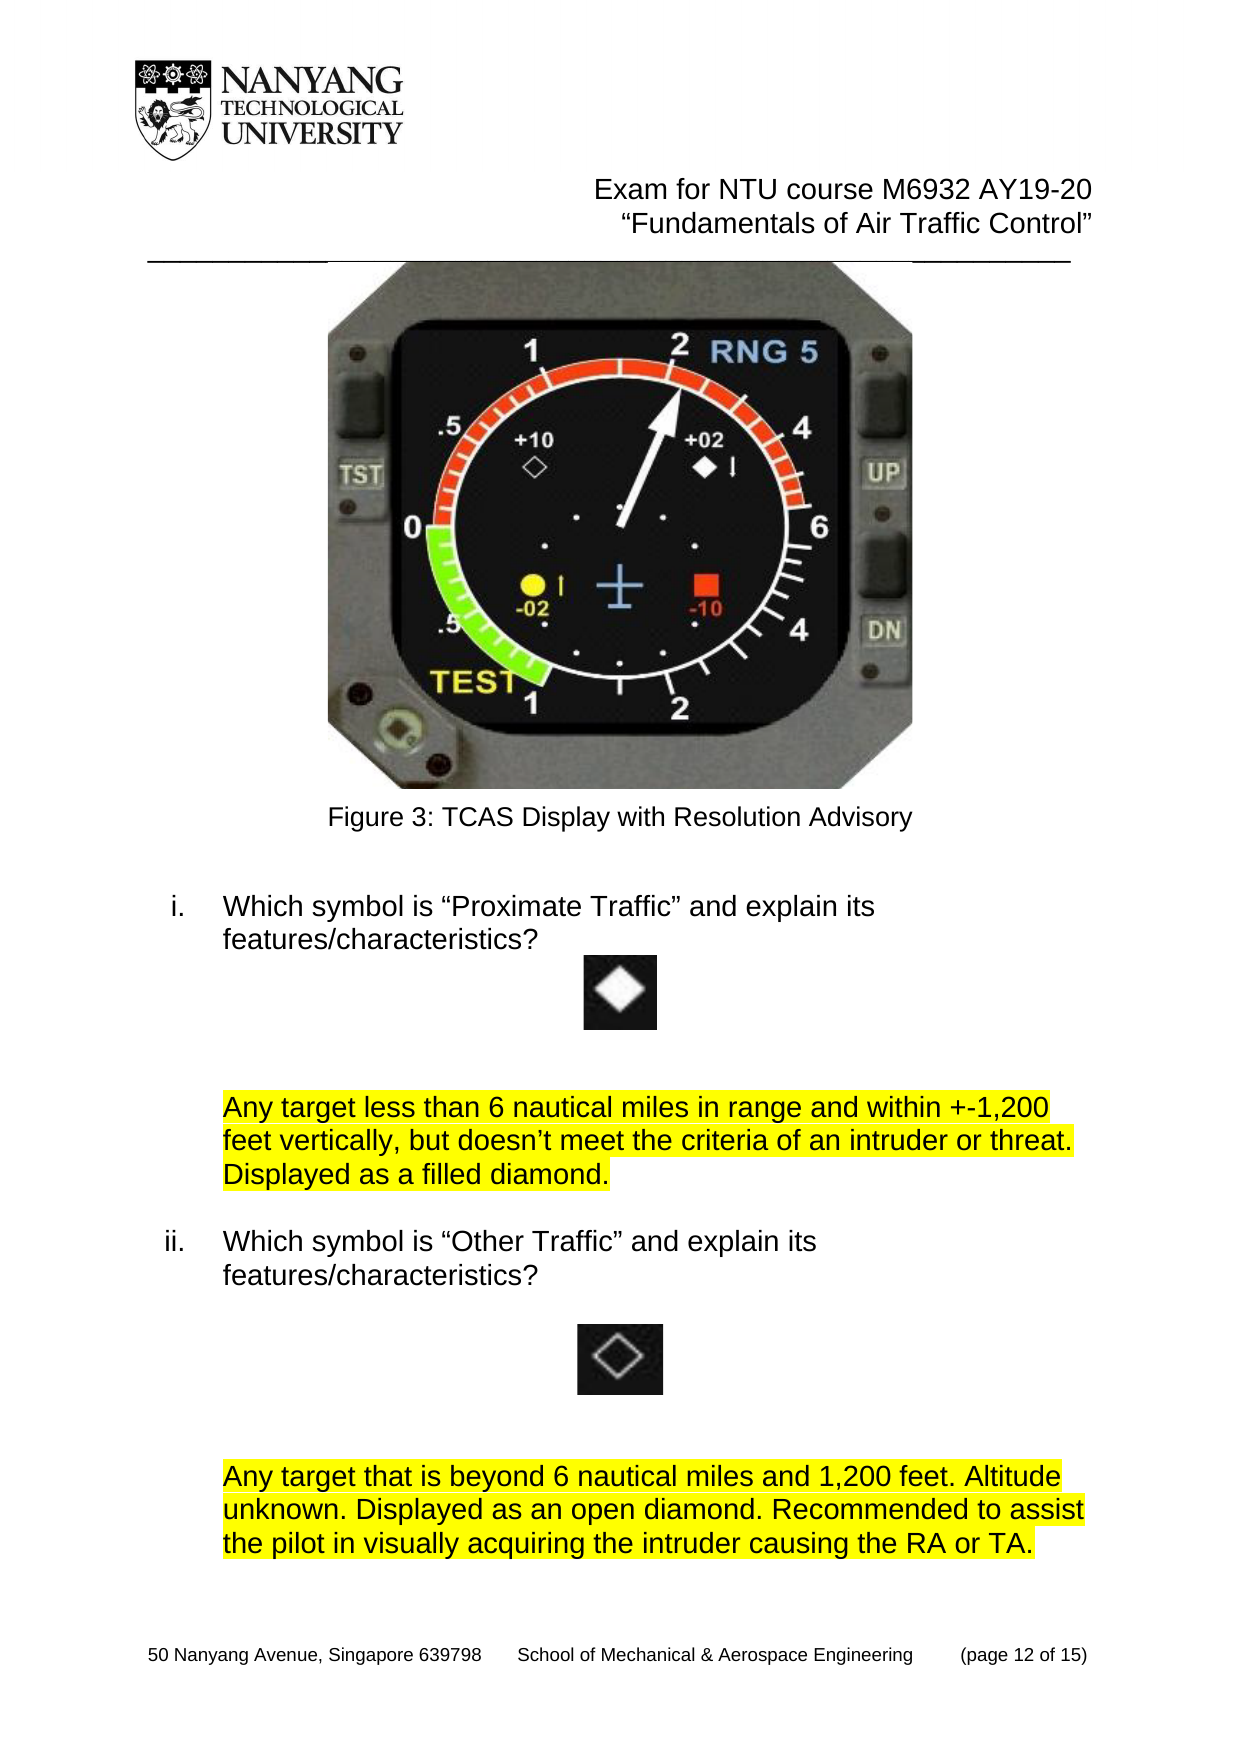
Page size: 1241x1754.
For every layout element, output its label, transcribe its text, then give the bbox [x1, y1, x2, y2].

picture [0, 0, 1209, 172]
text Figure 3: TCAS Display with Resolution Advisory [148, 801, 1092, 832]
list Any target that is beyond 6 nautical miles and 1,200 feet. Altitude unknown. Displayed as an open diamond. Recommended to assist the pilot in visually acquiring the intruder causing the RA or TA. [223, 1459, 1092, 1559]
list Which symbol is “Other Traffic” and explain its features/characteristics? [185, 1224, 1092, 1291]
picture [577, 1324, 664, 1395]
picture [583, 955, 657, 1030]
list Which symbol is “Proximate Traffic” and explain its features/characteristics? [185, 889, 1092, 956]
list Any target less than 6 nautical miles in range and within +-1,200 feet vertically, but doesn’t meet the criteria of an intruder or threat. Displayed as a filled diamond. [223, 1090, 1092, 1191]
